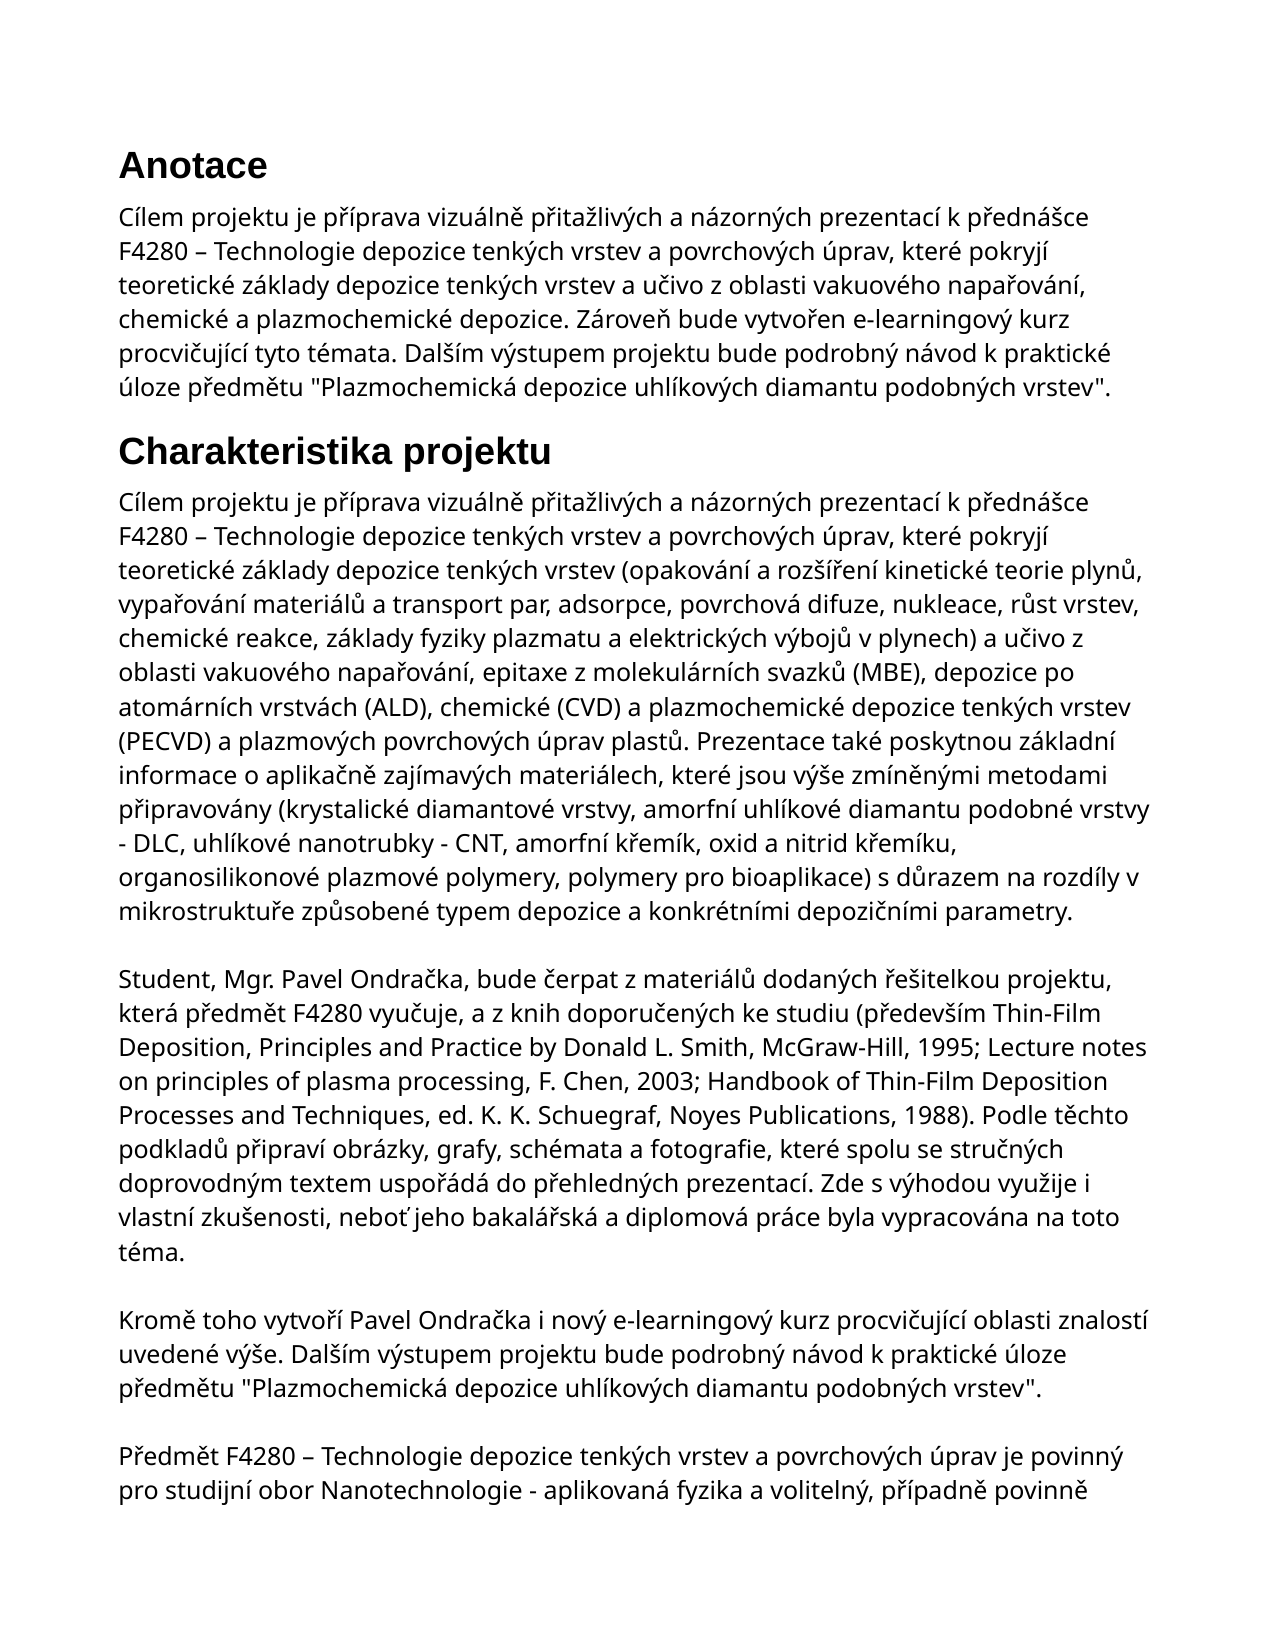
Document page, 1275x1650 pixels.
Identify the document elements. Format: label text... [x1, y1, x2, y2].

text Kromě toho vytvoří Pavel Ondračka i nový e-learningový kurz procvičující oblasti znalostí uvedené výše. Dalším výstupem projektu bude podrobný návod k praktické úloze předmětu "Plazmochemická depozice uhlíkových diamantu podobných vrstev". [118, 1302, 1157, 1404]
subtitle Charakteristika projektu [118, 429, 1157, 472]
text Cílem projektu je příprava vizuálně přitažlivých a názorných prezentací k přednášce F4280 – Technologie depozice tenkých vrstev a povrchových úprav, které pokryjí teoretické základy depozice tenkých vrstev a učivo z oblasti vakuového napařování, chemické a plazmochemické depozice. Zároveň bude vytvořen e-learningový kurz procvičující tyto témata. Dalším výstupem projektu bude podrobný návod k praktické úloze předmětu "Plazmochemická depozice uhlíkových diamantu podobných vrstev". [118, 199, 1157, 404]
text Předmět F4280 – Technologie depozice tenkých vrstev a povrchových úprav je povinný pro studijní obor Nanotechnologie - aplikovaná fyzika a volitelný, případně povinně [118, 1438, 1157, 1507]
subtitle Anotace [118, 143, 1157, 187]
text Student, Mgr. Pavel Ondračka, bude čerpat z materiálů dodaných řešitelkou projektu, která předmět F4280 vyučuje, a z knih doporučených ke studiu (především Thin-Film Deposition, Principles and Practice by Donald L. Smith, McGraw-Hill, 1995; Lecture notes on principles of plasma processing, F. Chen, 2003; Handbook of Thin-Film Deposition Processes and Techniques, ed. K. K. Schuegraf, Noyes Publications, 1988). Podle těchto podkladů připraví obrázky, grafy, schémata a fotografie, které spolu se stručných doprovodným textem uspořádá do přehledných prezentací. Zde s výhodou využije i vlastní zkušenosti, neboť jeho bakalářská a diplomová práce byla vypracována na toto téma. [118, 962, 1157, 1268]
text Cílem projektu je příprava vizuálně přitažlivých a názorných prezentací k přednášce F4280 – Technologie depozice tenkých vrstev a povrchových úprav, které pokryjí teoretické základy depozice tenkých vrstev (opakování a rozšíření kinetické teorie plynů, vypařování materiálů a transport par, adsorpce, povrchová difuze, nukleace, růst vrstev, chemické reakce, základy fyziky plazmatu a elektrických výbojů v plynech) a učivo z oblasti vakuového napařování, epitaxe z molekulárních svazků (MBE), depozice po atomárních vrstvách (ALD), chemické (CVD) a plazmochemické depozice tenkých vrstev (PECVD) a plazmových povrchových úprav plastů. Prezentace také poskytnou základní informace o aplikačně zajímavých materiálech, které jsou výše zmíněnými metodami připravovány (krystalické diamantové vrstvy, amorfní uhlíkové diamantu podobné vrstvy - DLC, uhlíkové nanotrubky - CNT, amorfní křemík, oxid a nitrid křemíku, organosilikonové plazmové polymery, polymery pro bioaplikace) s důrazem na rozdíly v mikrostruktuře způsobené typem depozice a konkrétními depozičními parametry. [118, 485, 1157, 928]
